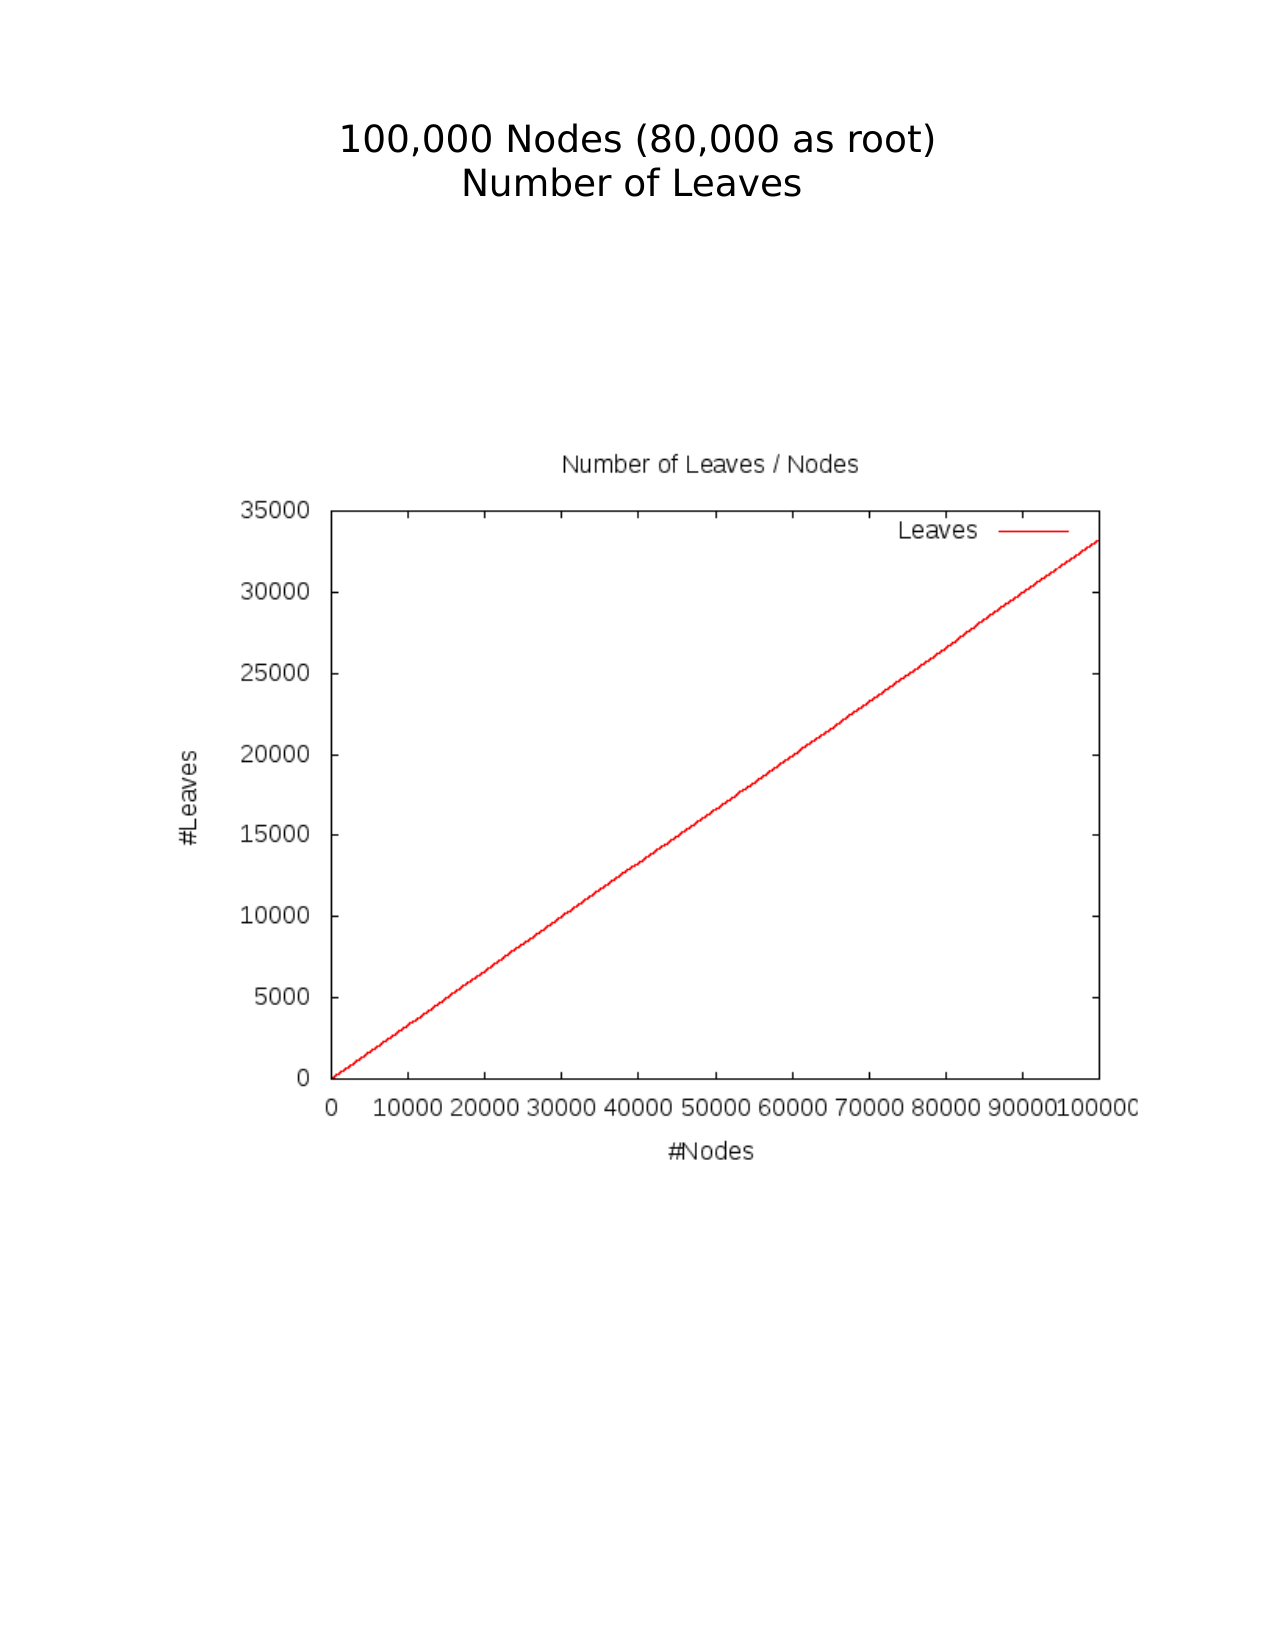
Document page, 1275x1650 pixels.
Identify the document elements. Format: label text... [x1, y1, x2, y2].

picture [137, 423, 1138, 1174]
text Number of Leaves [118, 162, 1157, 205]
text 100,000 Nodes (80,000 as root) [118, 118, 1157, 162]
